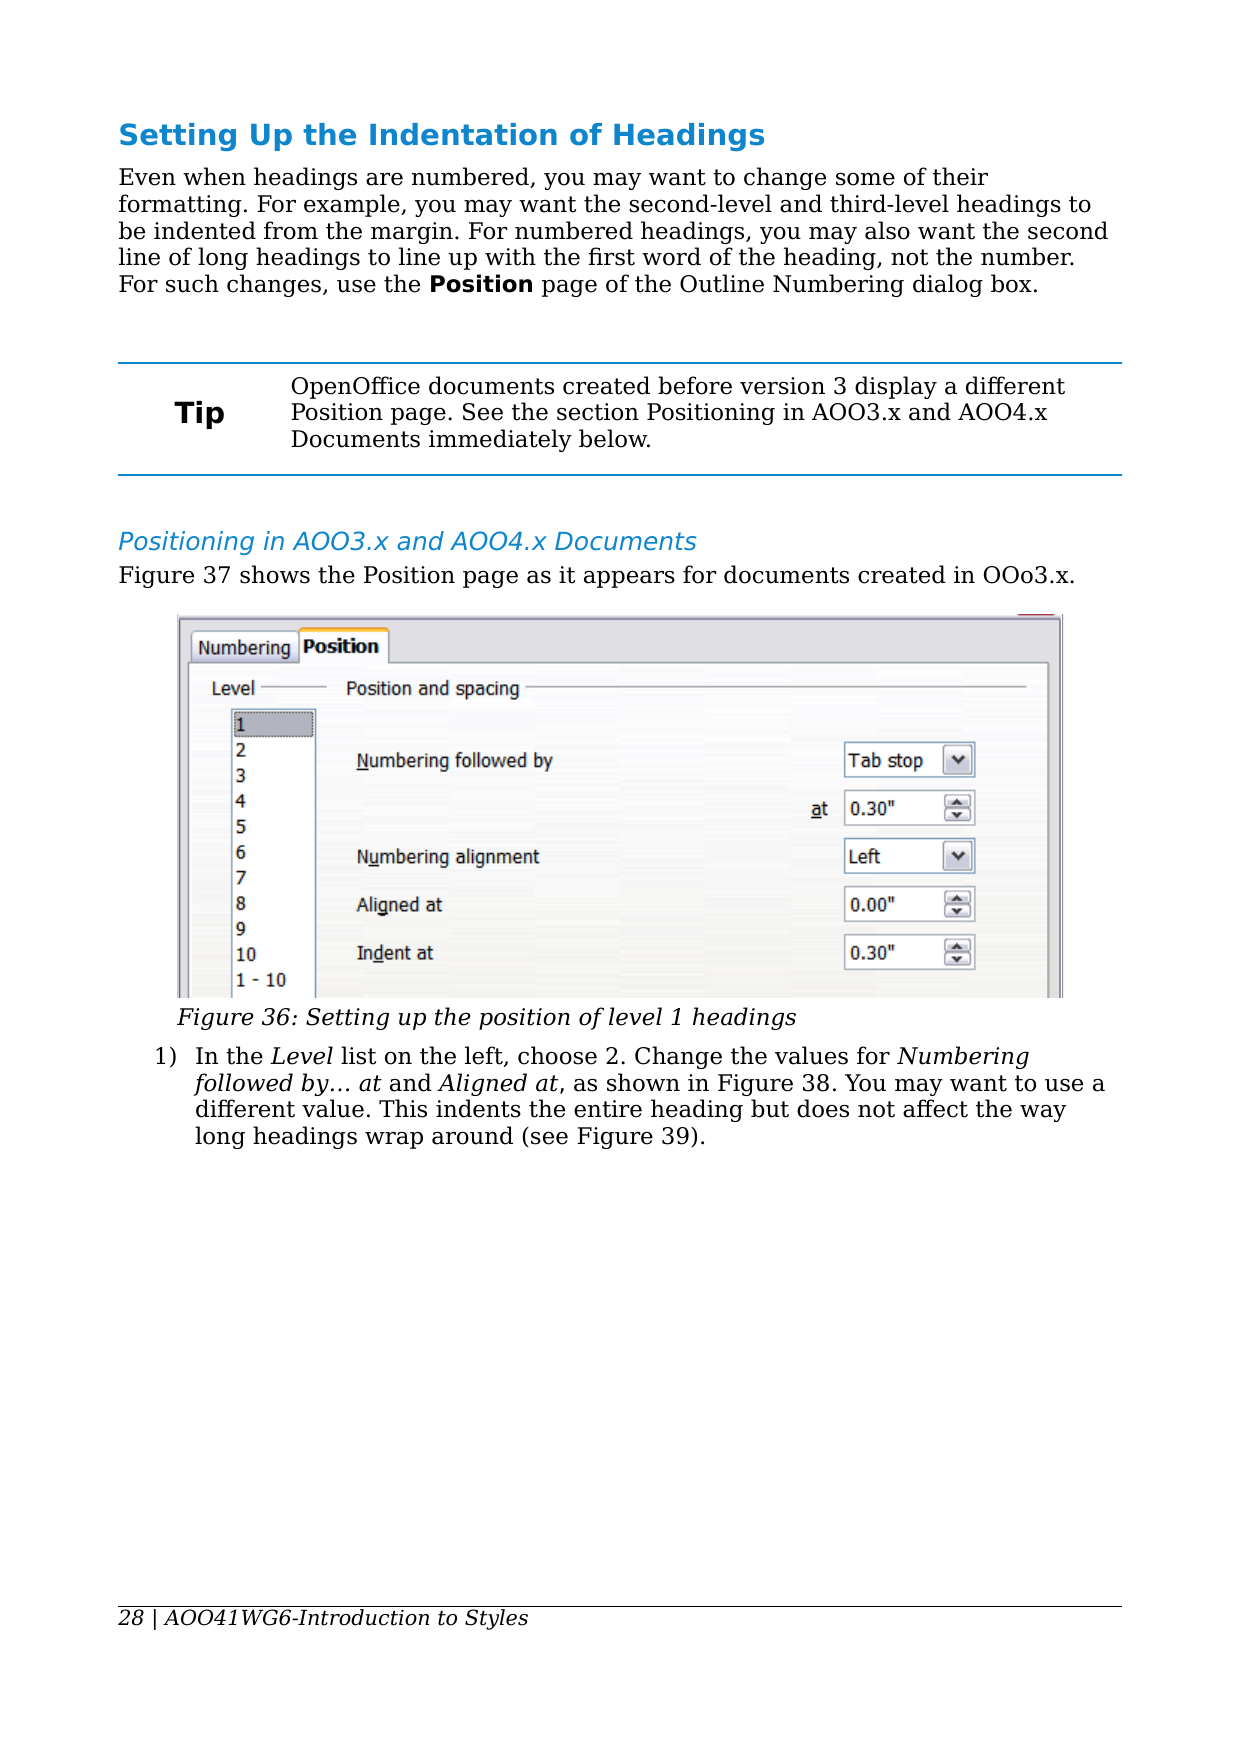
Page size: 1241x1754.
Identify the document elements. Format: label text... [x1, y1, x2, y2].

text Figure 37 shows the Position page as it appears for documents created in OOo3.x. [118, 563, 1122, 589]
subtitle Positioning in AOO3.x and AOO4.x Documents [118, 527, 1122, 556]
text Figure 36: Setting up the position of level 1 headings [177, 1004, 1063, 1031]
table_header OpenOffice documents created before version 3 display a different Position page. See the section Positioning in AOO3.x and AOO4.x Documents immediately below. [281, 364, 1122, 474]
text Even when headings are numbered, you may want to change some of their formatting. For example, you may want the second-level and third-level headings to be indented from the margin. For numbered headings, you may also want the second line of long headings to line up with the first word of the heading, not the number. For such changes, use the Position page of the Outline Numbering dialog box. [118, 164, 1122, 298]
table_header Tip [118, 364, 281, 474]
picture [177, 614, 1064, 998]
subtitle Setting Up the Indentation of Headings [118, 118, 1122, 152]
list In the Level list on the left, choose 2. Change the values for Numbering followed by… at and Aligned at, as shown in Figure 38. You may want to use a different value. This indents the entire heading but does not affect the way long headings wrap around (see Figure 39). [177, 1043, 1122, 1150]
